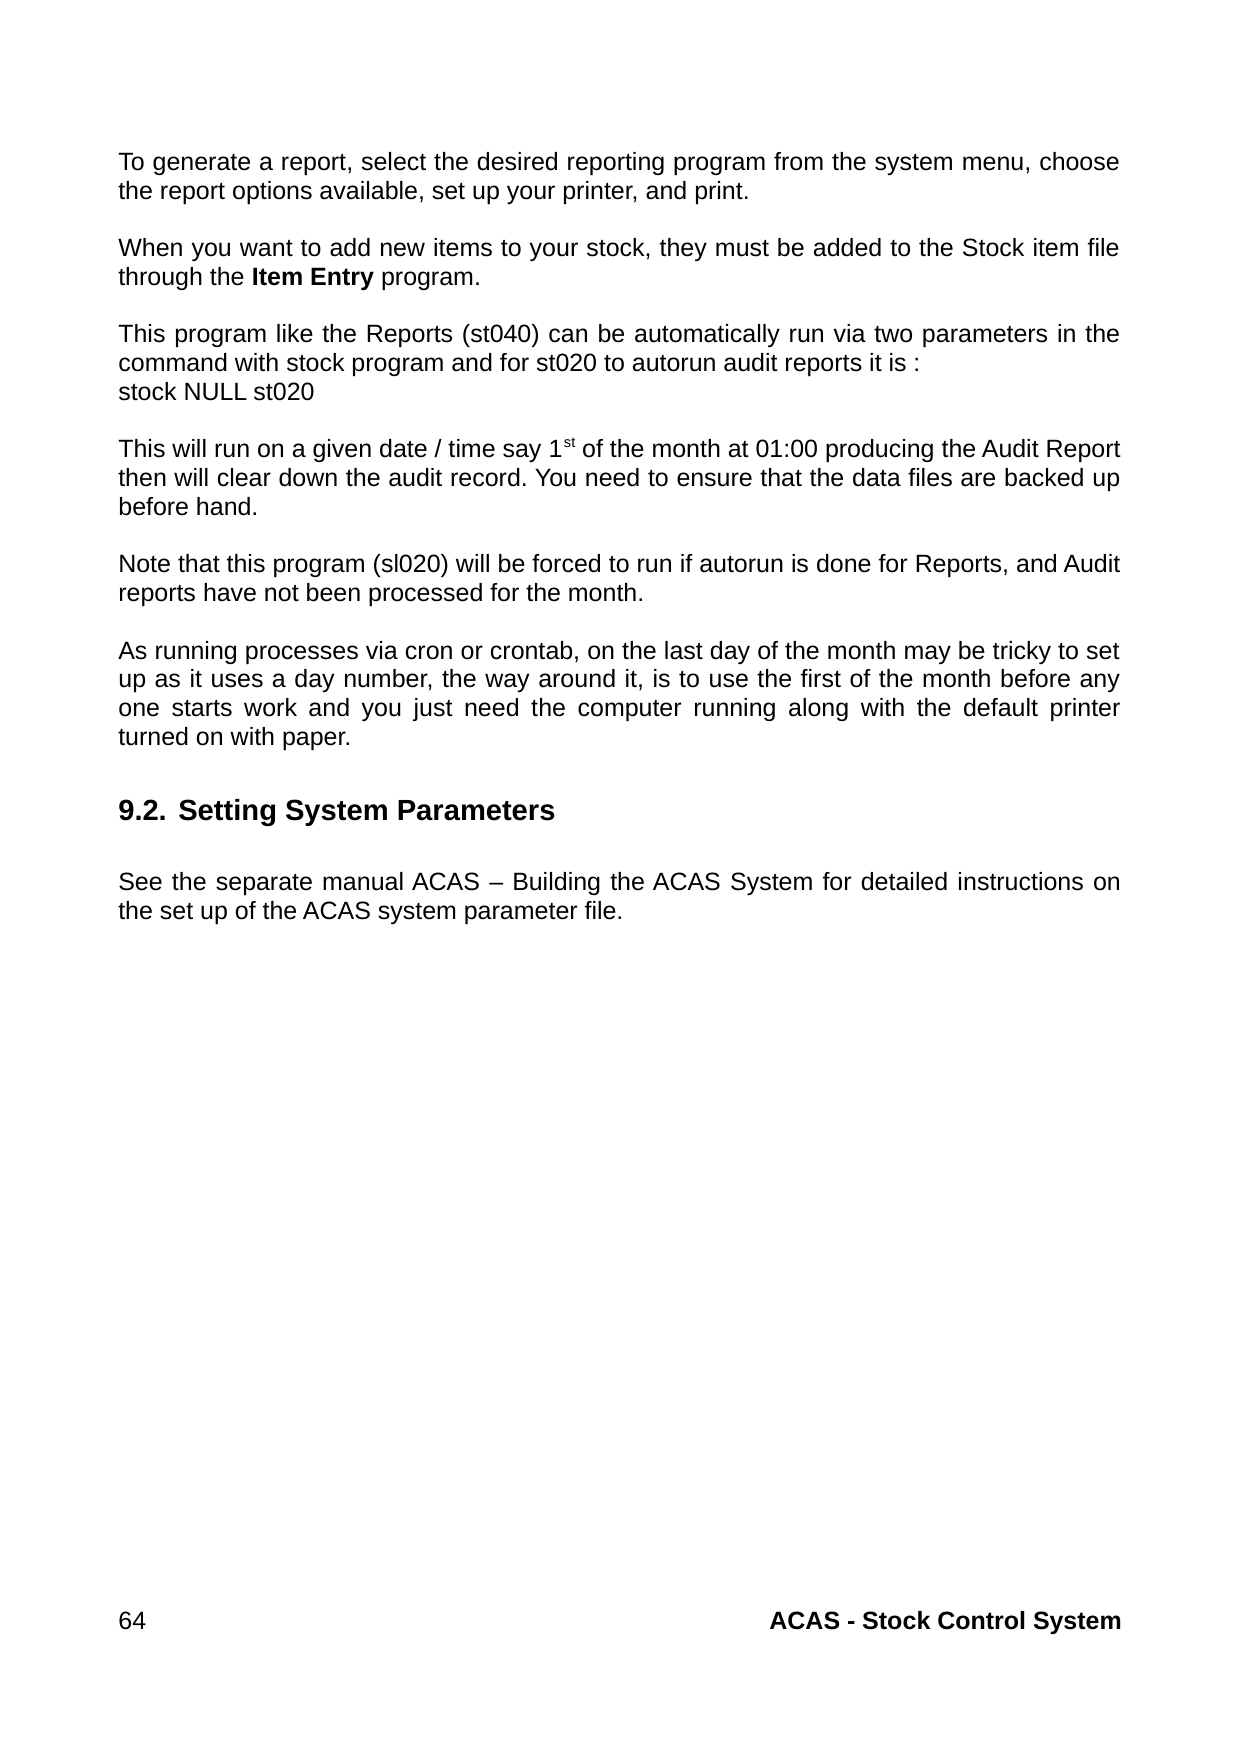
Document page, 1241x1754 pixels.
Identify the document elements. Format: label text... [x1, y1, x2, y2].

text This program like the Reports (st040) can be automatically run via two parameters in the command with stock program and for st020 to autorun audit reports it is : [118, 319, 1122, 377]
text stock NULL st020 [118, 377, 1122, 406]
text See the separate manual ACAS – Building the ACAS System for detailed instructions on the set up of the ACAS system parameter file. [118, 867, 1122, 925]
subtitle Setting System Parameters [118, 793, 1122, 826]
text This will run on a given date / time say 1st of the month at 01:00 producing the Audit Report then will clear down the audit record. You need to ensure that the data files are backed up before hand. [118, 434, 1122, 521]
text Note that this program (sl020) will be forced to run if autorun is done for Reports, and Audit reports have not been processed for the month. [118, 549, 1122, 607]
text When you want to add new items to your stock, they must be added to the Stock item file through the Item Entry program. [118, 233, 1122, 291]
text As running processes via cron or crontab, on the last day of the month may be tricky to set up as it uses a day number, the way around it, is to use the first of the month before any one starts work and you just need the computer running along with the default printer turned on with paper. [118, 636, 1122, 751]
text To generate a report, select the desired reporting program from the system menu, choose the report options available, set up your printer, and print. [118, 147, 1122, 204]
